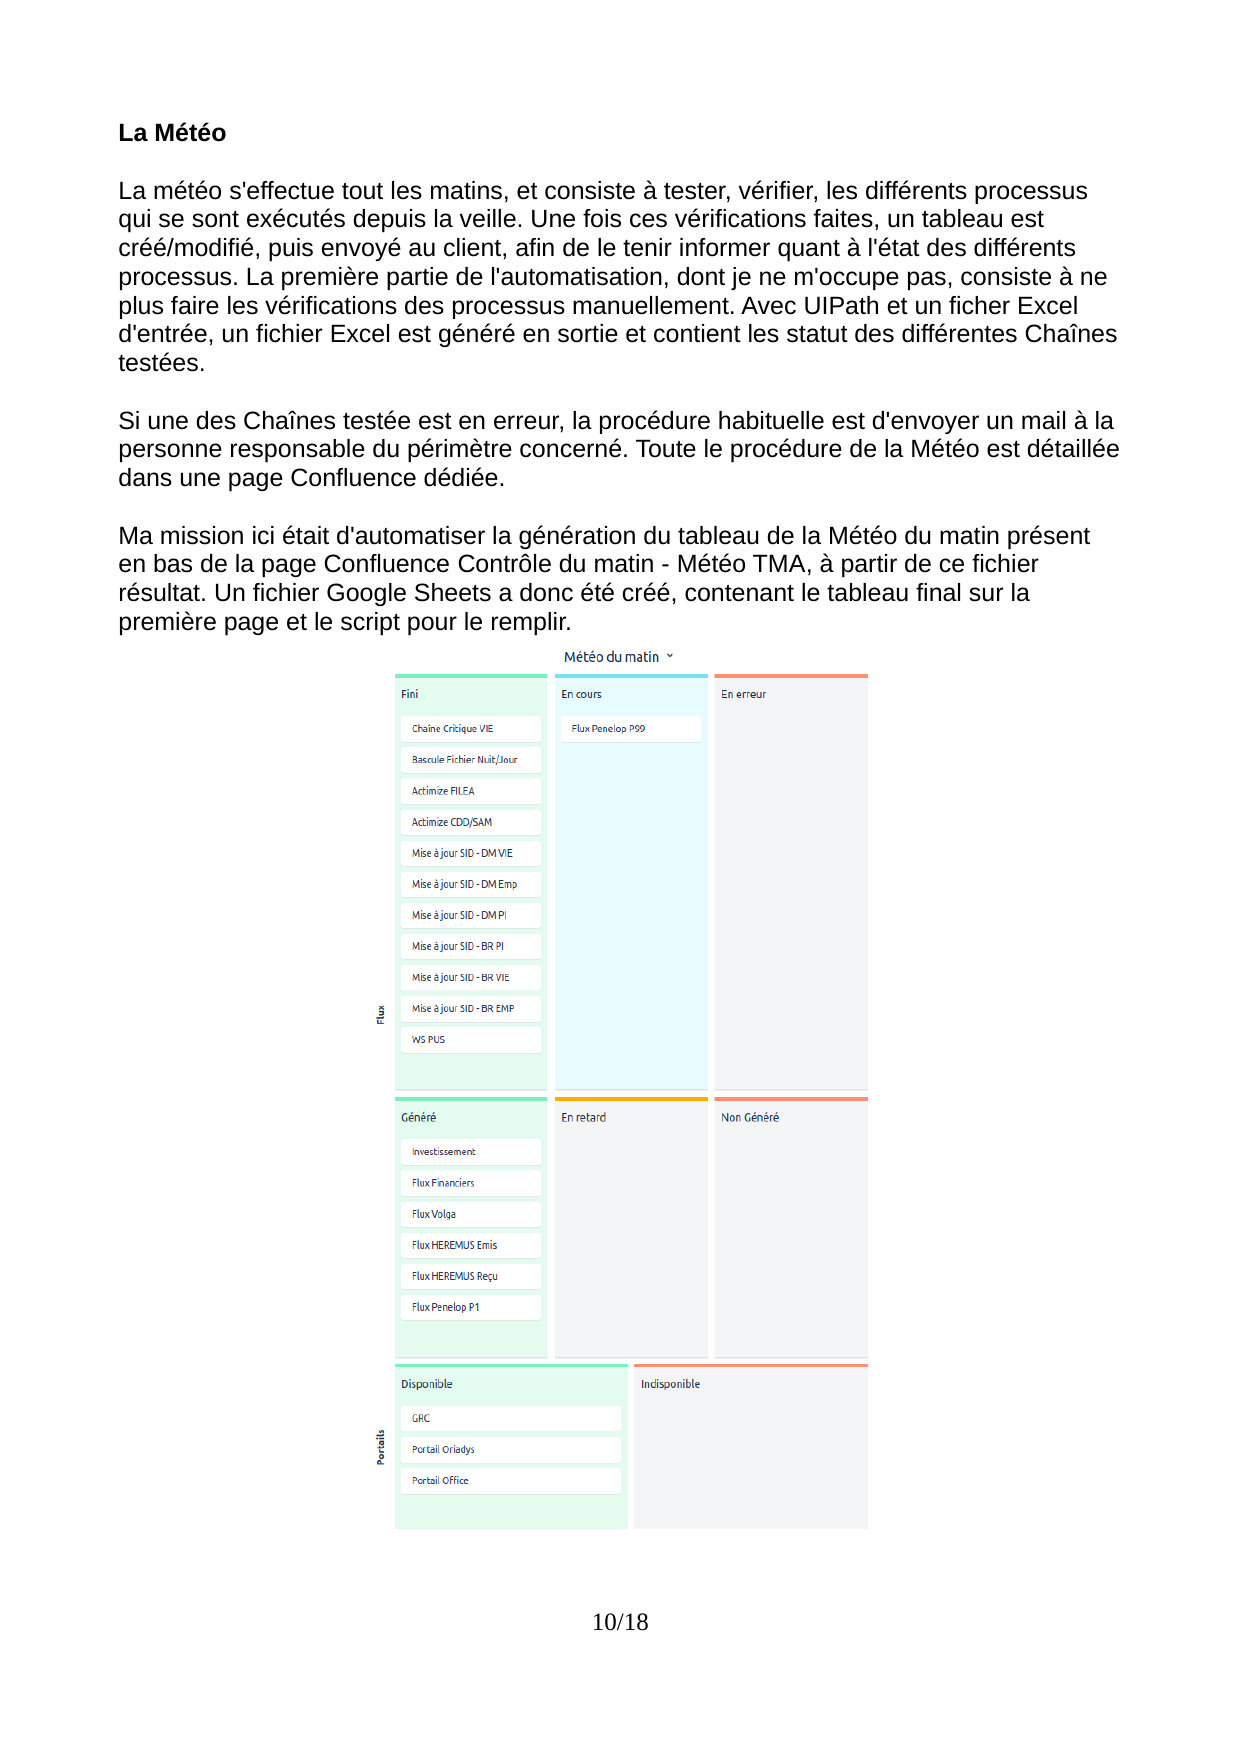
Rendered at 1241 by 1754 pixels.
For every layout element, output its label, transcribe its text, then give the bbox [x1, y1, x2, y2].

picture [372, 648, 873, 1529]
text Si une des Chaînes testée est en erreur, la procédure habituelle est d'envoyer un mail à la personne responsable du périmètre concerné. Toute le procédure de la Météo est détaillée dans une page Confluence dédiée. [118, 406, 1122, 492]
subtitle La Météo [118, 118, 1122, 147]
text La météo s'effectue tout les matins, et consiste à tester, vérifier, les différents processus qui se sont exécutés depuis la veille. Une fois ces vérifications faites, un tableau est créé/modifié, puis envoyé au client, afin de le tenir informer quant à l'état des différents processus. La première partie de l'automatisation, dont je ne m'occupe pas, consiste à ne plus faire les vérifications des processus manuellement. Avec UIPath et un ficher Excel d'entrée, un fichier Excel est généré en sortie et contient les statut des différentes Chaînes testées. [118, 176, 1122, 377]
text Ma mission ici était d'automatiser la génération du tableau de la Météo du matin présent en bas de la page Confluence Contrôle du matin - Météo TMA, à partir de ce fichier résultat. Un fichier Google Sheets a donc été créé, contenant le tableau final sur la première page et le script pour le remplir. [118, 521, 1122, 636]
